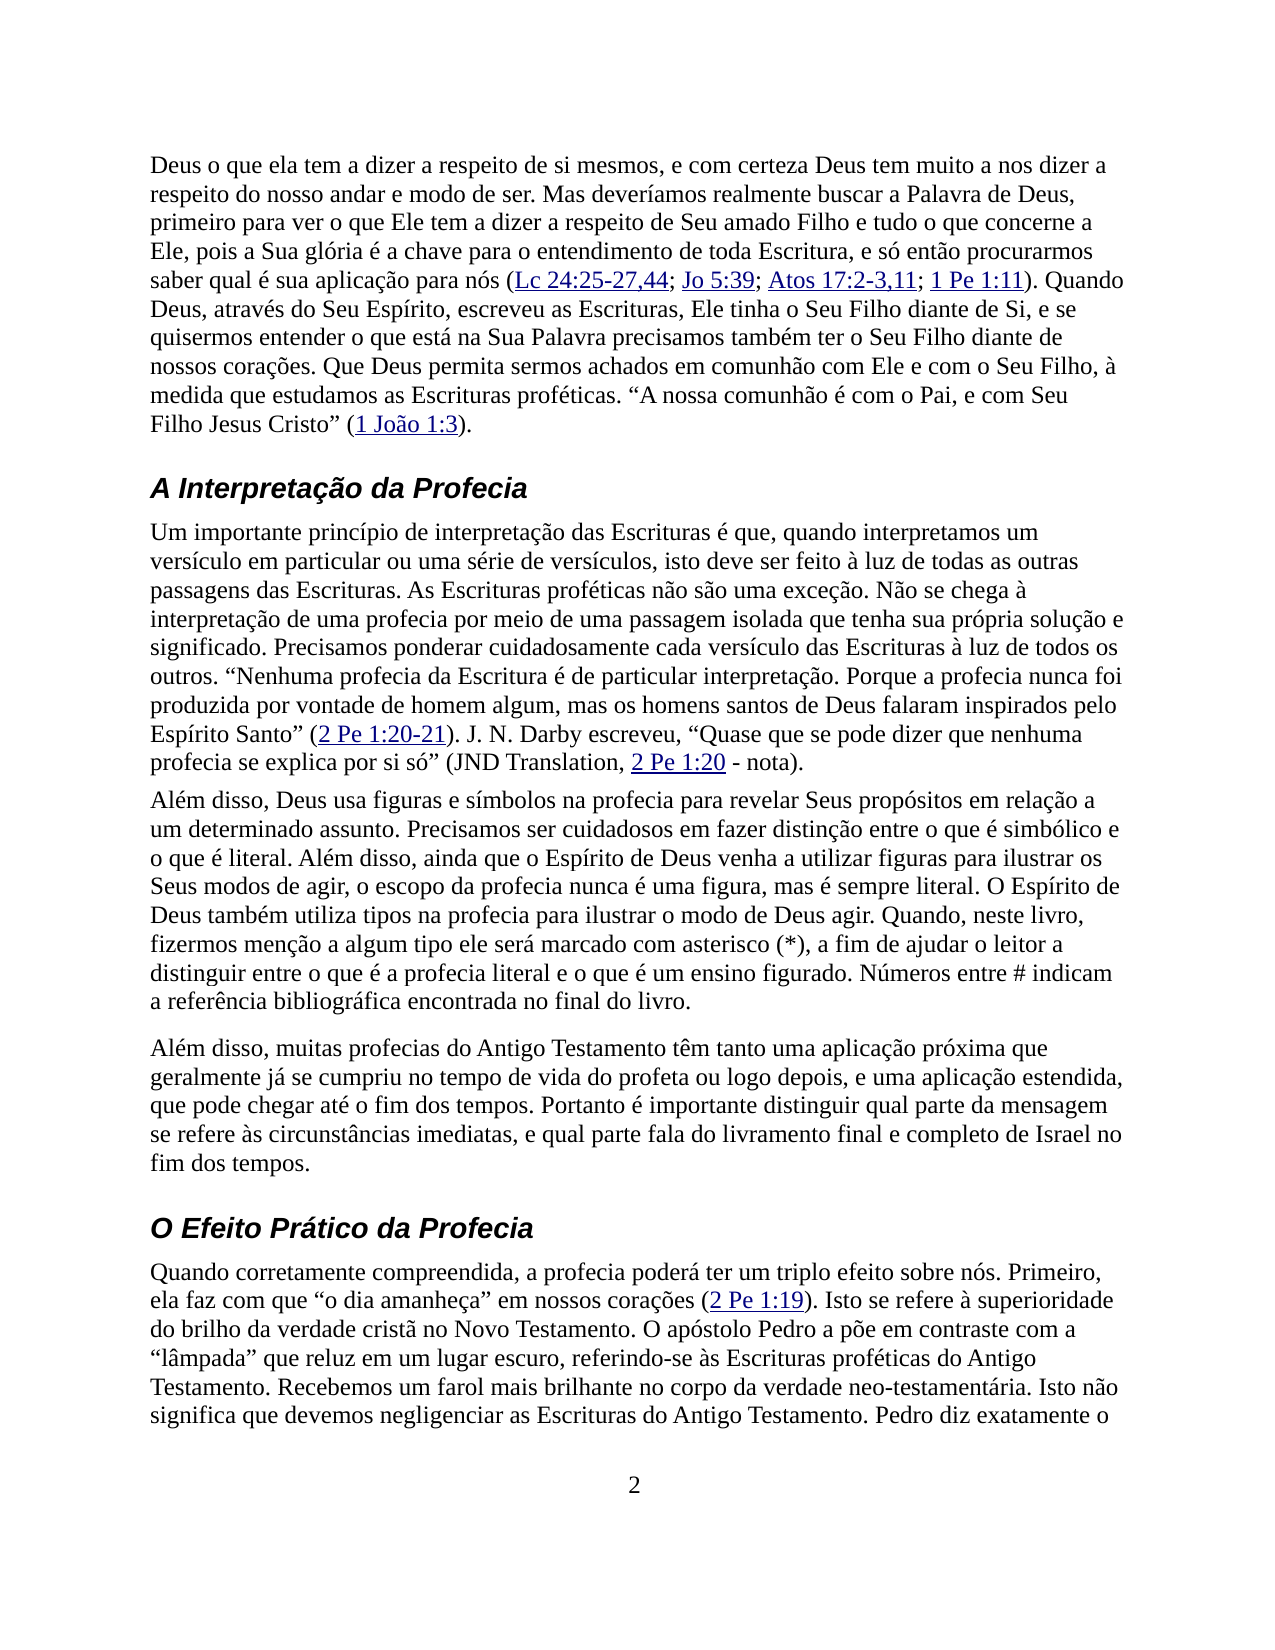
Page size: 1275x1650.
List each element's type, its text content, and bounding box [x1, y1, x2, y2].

text Além disso, muitas profecias do Antigo Testamento têm tanto uma aplicação próxima que geralmente já se cumpriu no tempo de vida do profeta ou logo depois, e uma aplicação estendida, que pode chegar até o fim dos tempos. Portanto é importante distinguir qual parte da mensagem se refere às circunstâncias imediatas, e qual parte fala do livramento final e completo de Israel no fim dos tempos. [150, 1033, 1125, 1177]
subtitle O Efeito Prático da Profecia [150, 1211, 1125, 1244]
subtitle A Interpretação da Profecia [150, 471, 1125, 505]
text Deus o que ela tem a dizer a respeito de si mesmos, e com certeza Deus tem muito a nos dizer a respeito do nosso andar e modo de ser. Mas deveríamos realmente buscar a Palavra de Deus, primeiro para ver o que Ele tem a dizer a respeito de Seu amado Filho e tudo o que concerne a Ele, pois a Sua glória é a chave para o entendimento de toda Escritura, e só então procurarmos saber qual é sua aplicação para nós (Lc 24:25-27,44; Jo 5:39; Atos 17:2-3,11; 1 Pe 1:11). Quando Deus, através do Seu Espírito, escreveu as Escrituras, Ele tinha o Seu Filho diante de Si, e se quisermos entender o que está na Sua Palavra precisamos também ter o Seu Filho diante de nossos corações. Que Deus permita sermos achados em comunhão com Ele e com o Seu Filho, à medida que estudamos as Escrituras proféticas. “A nossa comunhão é com o Pai, e com Seu Filho Jesus Cristo” (1 João 1:3). [150, 150, 1125, 437]
text Além disso, Deus usa figuras e símbolos na profecia para revelar Seus propósitos em relação a um determinado assunto. Precisamos ser cuidadosos em fazer distinção entre o que é simbólico e o que é literal. Além disso, ainda que o Espírito de Deus venha a utilizar figuras para ilustrar os Seus modos de agir, o escopo da profecia nunca é uma figura, mas é sempre literal. O Espírito de Deus também utiliza tipos na profecia para ilustrar o modo de Deus agir. Quando, neste livro, fizermos menção a algum tipo ele será marcado com asterisco (*), a fim de ajudar o leitor a distinguir entre o que é a profecia literal e o que é um ensino figurado. Números entre # indicam a referência bibliográfica encontrada no final do livro. [150, 785, 1125, 1015]
text Um importante princípio de interpretação das Escrituras é que, quando interpretamos um versículo em particular ou uma série de versículos, isto deve ser feito à luz de todas as outras passagens das Escrituras. As Escrituras proféticas não são uma exceção. Não se chega à interpretação de uma profecia por meio de uma passagem isolada que tenha sua própria solução e significado. Precisamos ponderar cuidadosamente cada versículo das Escrituras à luz de todos os outros. “Nenhuma profecia da Escritura é de particular interpretação. Porque a profecia nunca foi produzida por vontade de homem algum, mas os homens santos de Deus falaram inspirados pelo Espírito Santo” (2 Pe 1:20-21). J. N. Darby escreveu, “Quase que se pode dizer que nenhuma profecia se explica por si só” (JND Translation, 2 Pe 1:20 - nota). [150, 517, 1125, 776]
text Quando corretamente compreendida, a profecia poderá ter um triplo efeito sobre nós. Primeiro, ela faz com que “o dia amanheça” em nossos corações (2 Pe 1:19). Isto se refere à superioridade do brilho da verdade cristã no Novo Testamento. O apóstolo Pedro a põe em contraste com a “lâmpada” que reluz em um lugar escuro, referindo-se às Escrituras proféticas do Antigo Testamento. Recebemos um farol mais brilhante no corpo da verdade neo-testamentária. Isto não significa que devemos negligenciar as Escrituras do Antigo Testamento. Pedro diz exatamente o [150, 1257, 1125, 1429]
